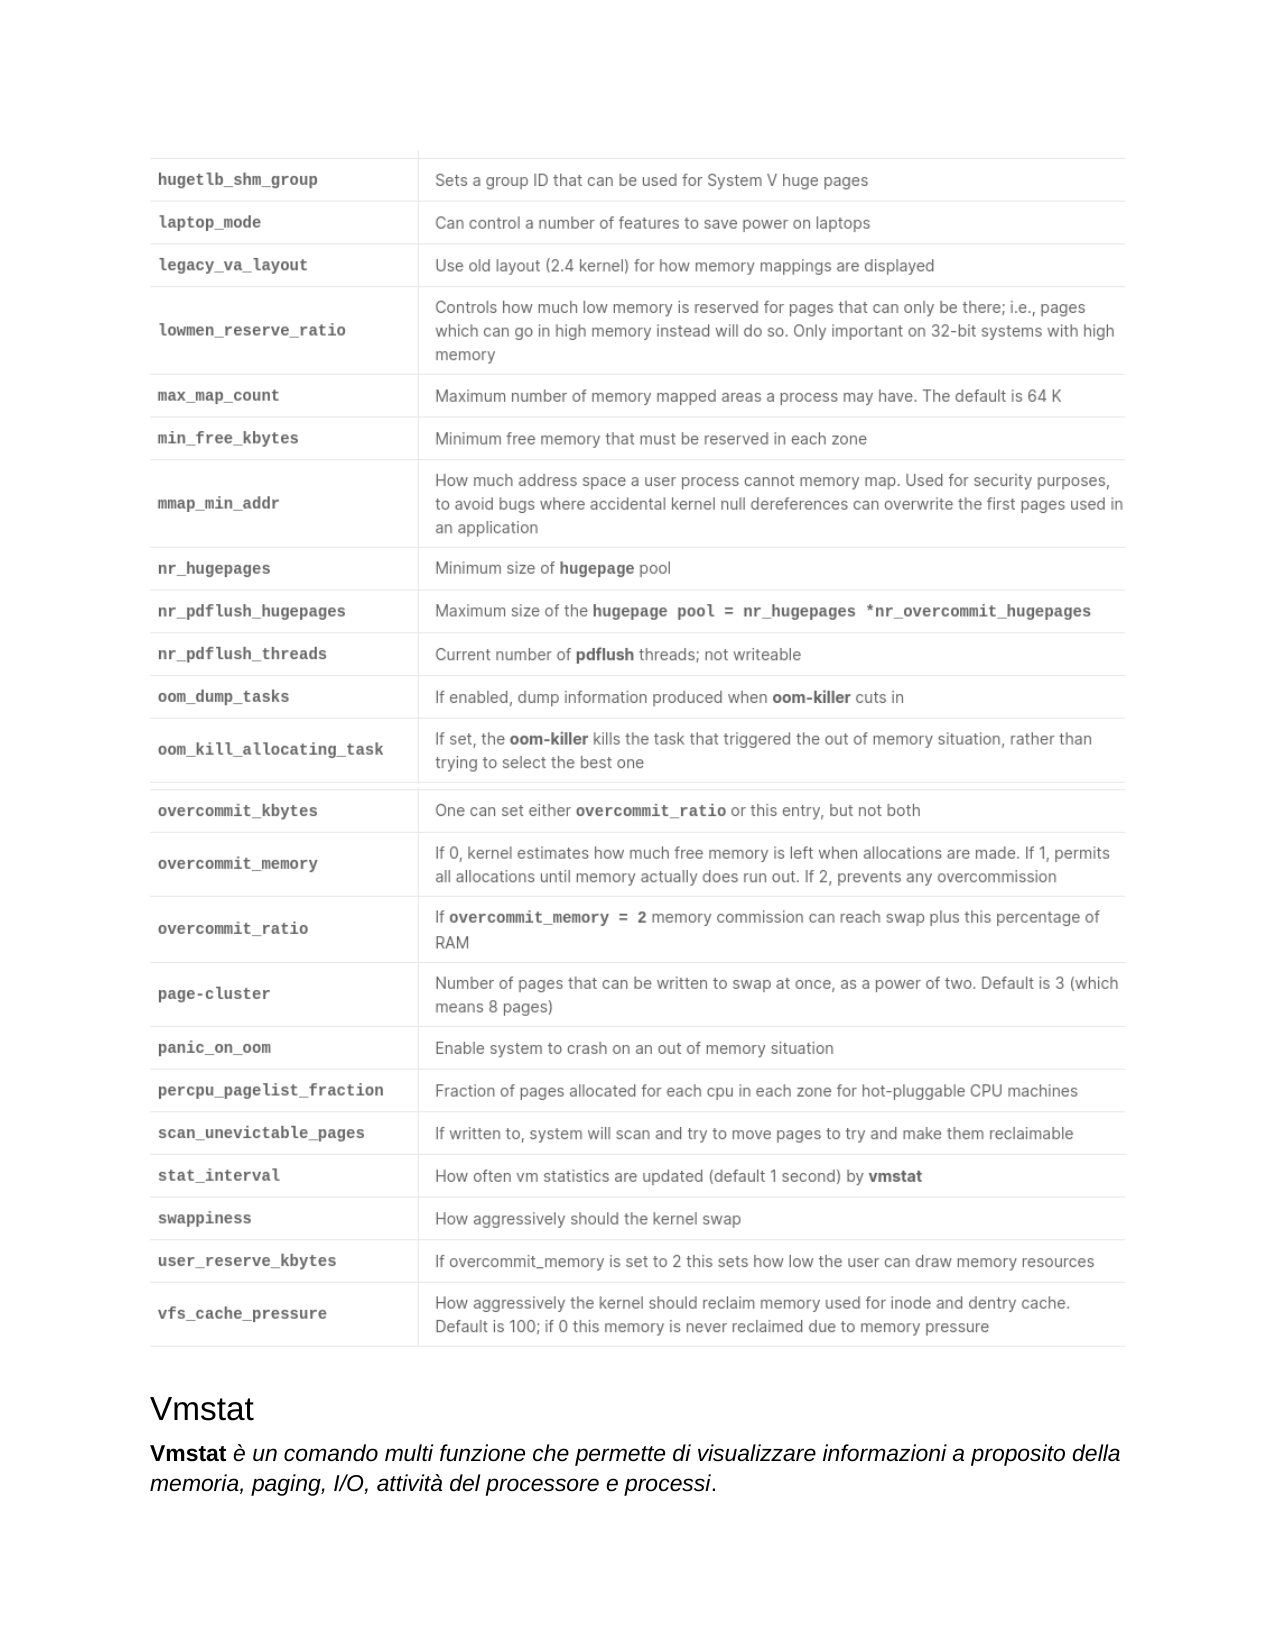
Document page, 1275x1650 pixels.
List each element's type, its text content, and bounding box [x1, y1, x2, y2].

picture [150, 150, 1125, 784]
subtitle Vmstat [150, 1389, 1125, 1427]
text Vmstat è un comando multi funzione che permette di visualizzare informazioni a proposito della memoria, paging, I/O, attività del processore e processi. [150, 1440, 1125, 1496]
picture [150, 787, 1125, 1348]
